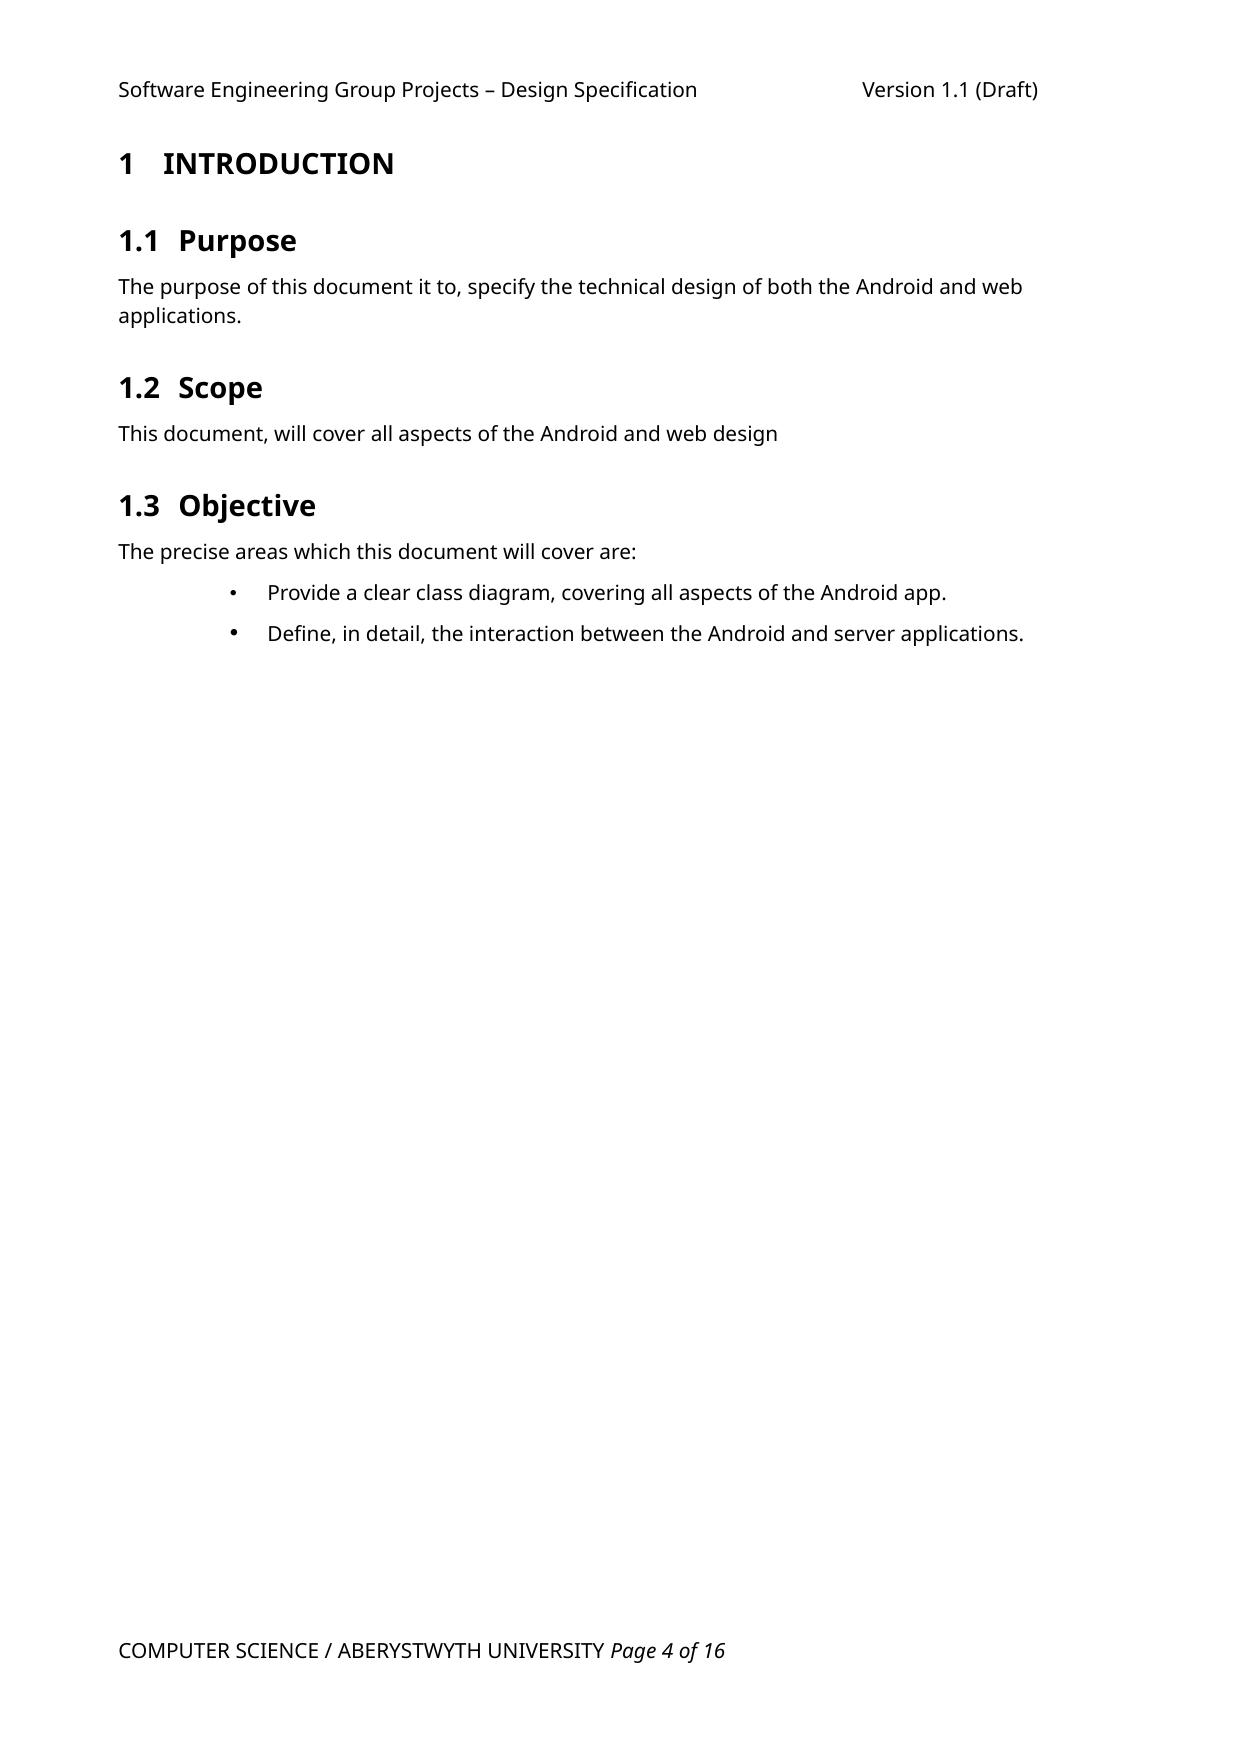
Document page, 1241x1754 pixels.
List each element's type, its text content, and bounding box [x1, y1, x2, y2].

subtitle Purpose [118, 220, 1122, 260]
list Define, in detail, the interaction between the Android and server applications. [229, 619, 1122, 676]
text This document, will cover all aspects of the Android and web design [118, 419, 1122, 447]
subtitle Objective [118, 485, 1122, 525]
text The purpose of this document it to, specify the technical design of both the Android and web applications. [118, 272, 1122, 329]
text The precise areas which this document will cover are: [118, 537, 1122, 566]
subtitle Scope [118, 367, 1122, 407]
subtitle INTRODUCTION [118, 143, 1122, 183]
list Provide a clear class diagram, covering all aspects of the Android app. [229, 578, 1122, 607]
